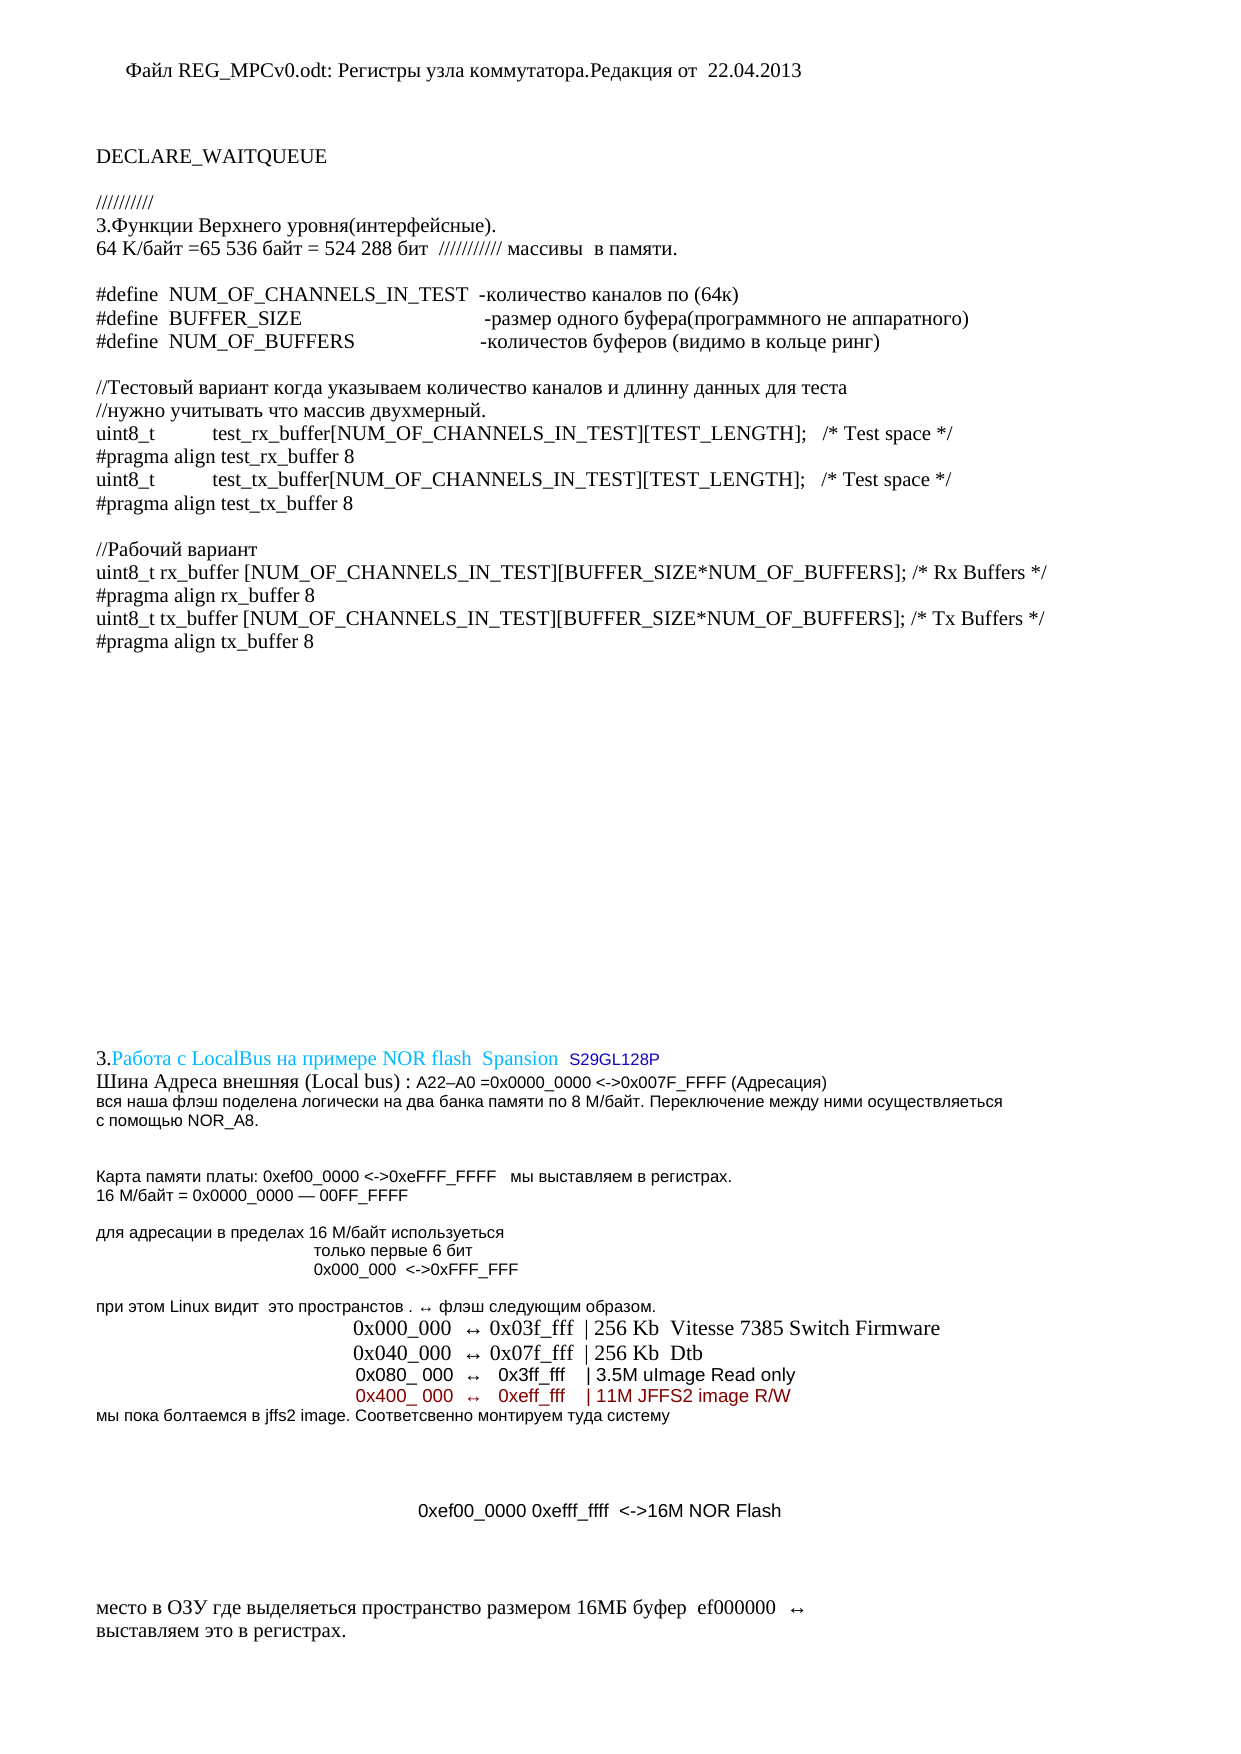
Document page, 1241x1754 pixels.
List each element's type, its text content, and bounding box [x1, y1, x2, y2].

text Карта памяти платы: 0xef00_0000 <->0xeFFF_FFFF мы выставляем в регистрах. [96, 1167, 1167, 1186]
text 16 М/байт = 0x0000_0000 — 00FF_FFFF [96, 1186, 1167, 1204]
text 3.Работа с LocalBus на примере NOR flash Spansion S29GL128P [96, 1046, 1167, 1069]
text #define NUM_OF_BUFFERS -количестов буферов (видимо в кольце ринг) [96, 329, 1167, 353]
text для адресации в пределах 16 М/байт используеться [96, 1223, 1167, 1242]
text 0x080_ 000 ↔ 0x3ff_fff | 3.5M uImage Read only [96, 1365, 1167, 1386]
text DECLARE_WAITQUEUE [96, 144, 1167, 168]
text при этом Linux видит это пространстов . ↔ флэш следующим образом. [96, 1298, 1167, 1316]
text вся наша флэш поделена логически на два банка памяти по 8 М/байт. Переключение между ними осуществляеться [96, 1093, 1167, 1111]
text Шина Адреса внешняя (Local bus) : A22–A0 =0x0000_0000 <->0x007F_FFFF (Адресация) [96, 1069, 1167, 1093]
text //Рабочий вариант [96, 538, 1167, 561]
text только первые 6 бит [96, 1242, 1167, 1260]
text 0x400_ 000 ↔ 0xeff_fff | 11M JFFS2 image R/W [96, 1386, 1167, 1407]
text 0xef00_0000 0xefff_ffff <->16M NOR Flash [96, 1500, 1167, 1521]
text место в ОЗУ где выделяеться пространство размером 16МБ буфер ef000000 ↔ [96, 1596, 1167, 1619]
text uint8_t test_rx_buffer[NUM_OF_CHANNELS_IN_TEST][TEST_LENGTH]; /* Test space */ #pragma align test_rx_buffer 8 uint8_t test_tx_buffer[NUM_OF_CHANNELS_IN_TEST][TEST_LENGTH]; /* Test space */ #pragma align test_tx_buffer 8 [96, 422, 1167, 538]
text выставляем это в регистрах. [96, 1619, 1167, 1642]
text 64 K/байт =65 536 байт = 524 288 бит /////////// массивы в памяти. [96, 237, 1167, 260]
text #define NUM_OF_CHANNELS_IN_TEST -количество каналов по (64к) [96, 283, 1167, 306]
text ////////// [96, 191, 1167, 214]
text //нужно учитывать что массив двухмерный. [96, 399, 1167, 422]
text 0x000_000 ↔ 0x03f_fff | 256 Kb Vitesse 7385 Switch Firmware [96, 1316, 1167, 1341]
text #define BUFFER_SIZE -размер одного буфера(программного не аппаратного) [96, 306, 1167, 329]
text uint8_t rx_buffer [NUM_OF_CHANNELS_IN_TEST][BUFFER_SIZE*NUM_OF_BUFFERS]; /* Rx Buffers */ #pragma align rx_buffer 8 uint8_t tx_buffer [NUM_OF_CHANNELS_IN_TEST][BUFFER_SIZE*NUM_OF_BUFFERS]; /* Tx Buffers */ #pragma align tx_buffer 8 [96, 561, 1167, 653]
text 0x000_000 <->0xFFF_FFF [96, 1260, 1167, 1279]
text 3.Функции Верхнего уровня(интерфейсные). [96, 214, 1167, 237]
text мы пока болтаемся в jffs2 image. Соответсвенно монтируем туда систему [96, 1407, 1167, 1425]
text 0x040_000 ↔ 0x07f_fff | 256 Kb Dtb [96, 1341, 1167, 1365]
text с помощью NOR_A8. [96, 1111, 1167, 1130]
text //Тестовый вариант когда указываем количество каналов и длинну данных для теста [96, 376, 1167, 399]
